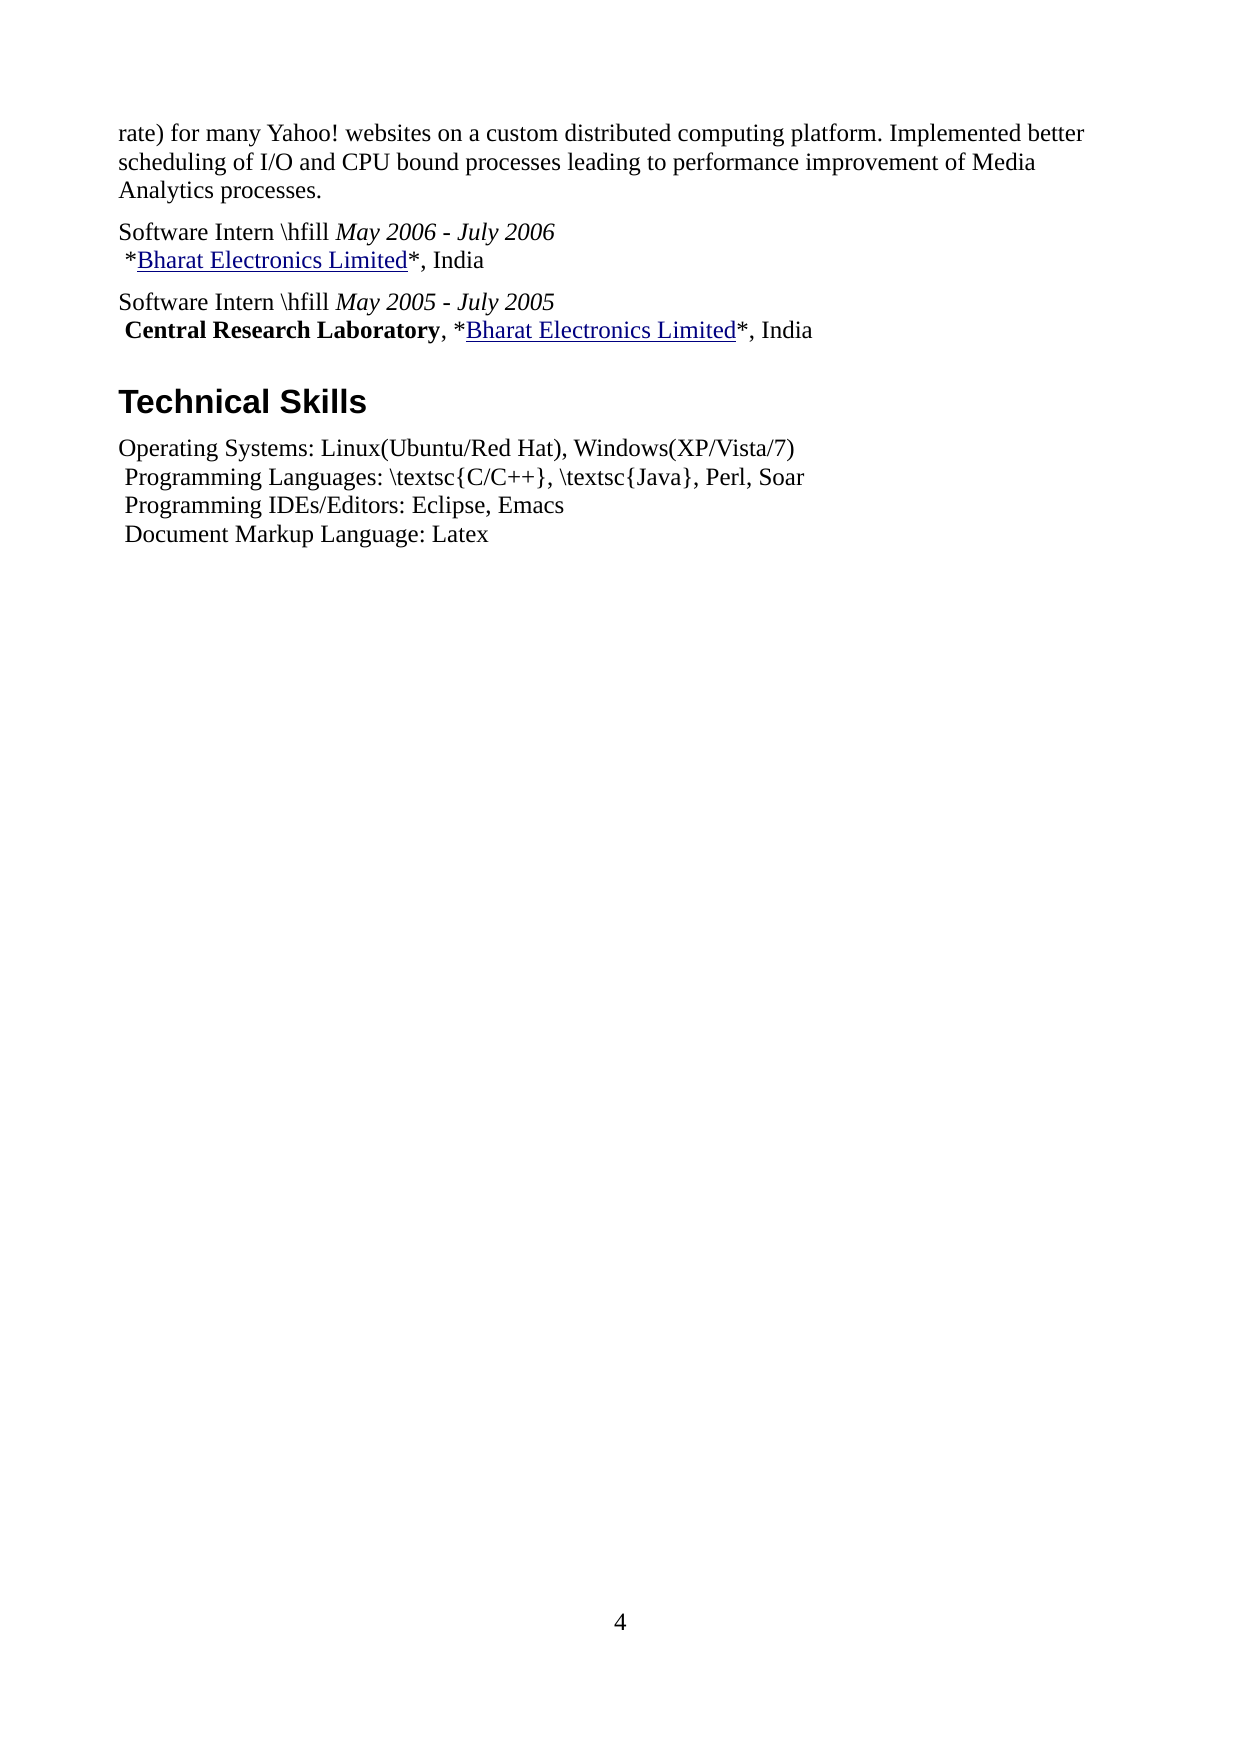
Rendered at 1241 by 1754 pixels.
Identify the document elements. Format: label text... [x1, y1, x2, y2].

text Software Intern \hfill May 2006 - July 2006 *Bharat Electronics Limited*, India [118, 217, 1122, 274]
text rate) for many Yahoo! websites on a custom distributed computing platform. Implemented better scheduling of I/O and CPU bound processes leading to performance improvement of Media Analytics processes. [118, 118, 1122, 204]
text Software Intern \hfill May 2005 - July 2005 Central Research Laboratory, *Bharat Electronics Limited*, India [118, 287, 1122, 344]
text Operating Systems: Linux(Ubuntu/Red Hat), Windows(XP/Vista/7) Programming Languages: \textsc{C/C++}, \textsc{Java}, Perl, Soar Programming IDEs/Editors: Eclipse, Emacs Document Markup Language: Latex [118, 433, 1122, 548]
subtitle Technical Skills [118, 382, 1122, 421]
